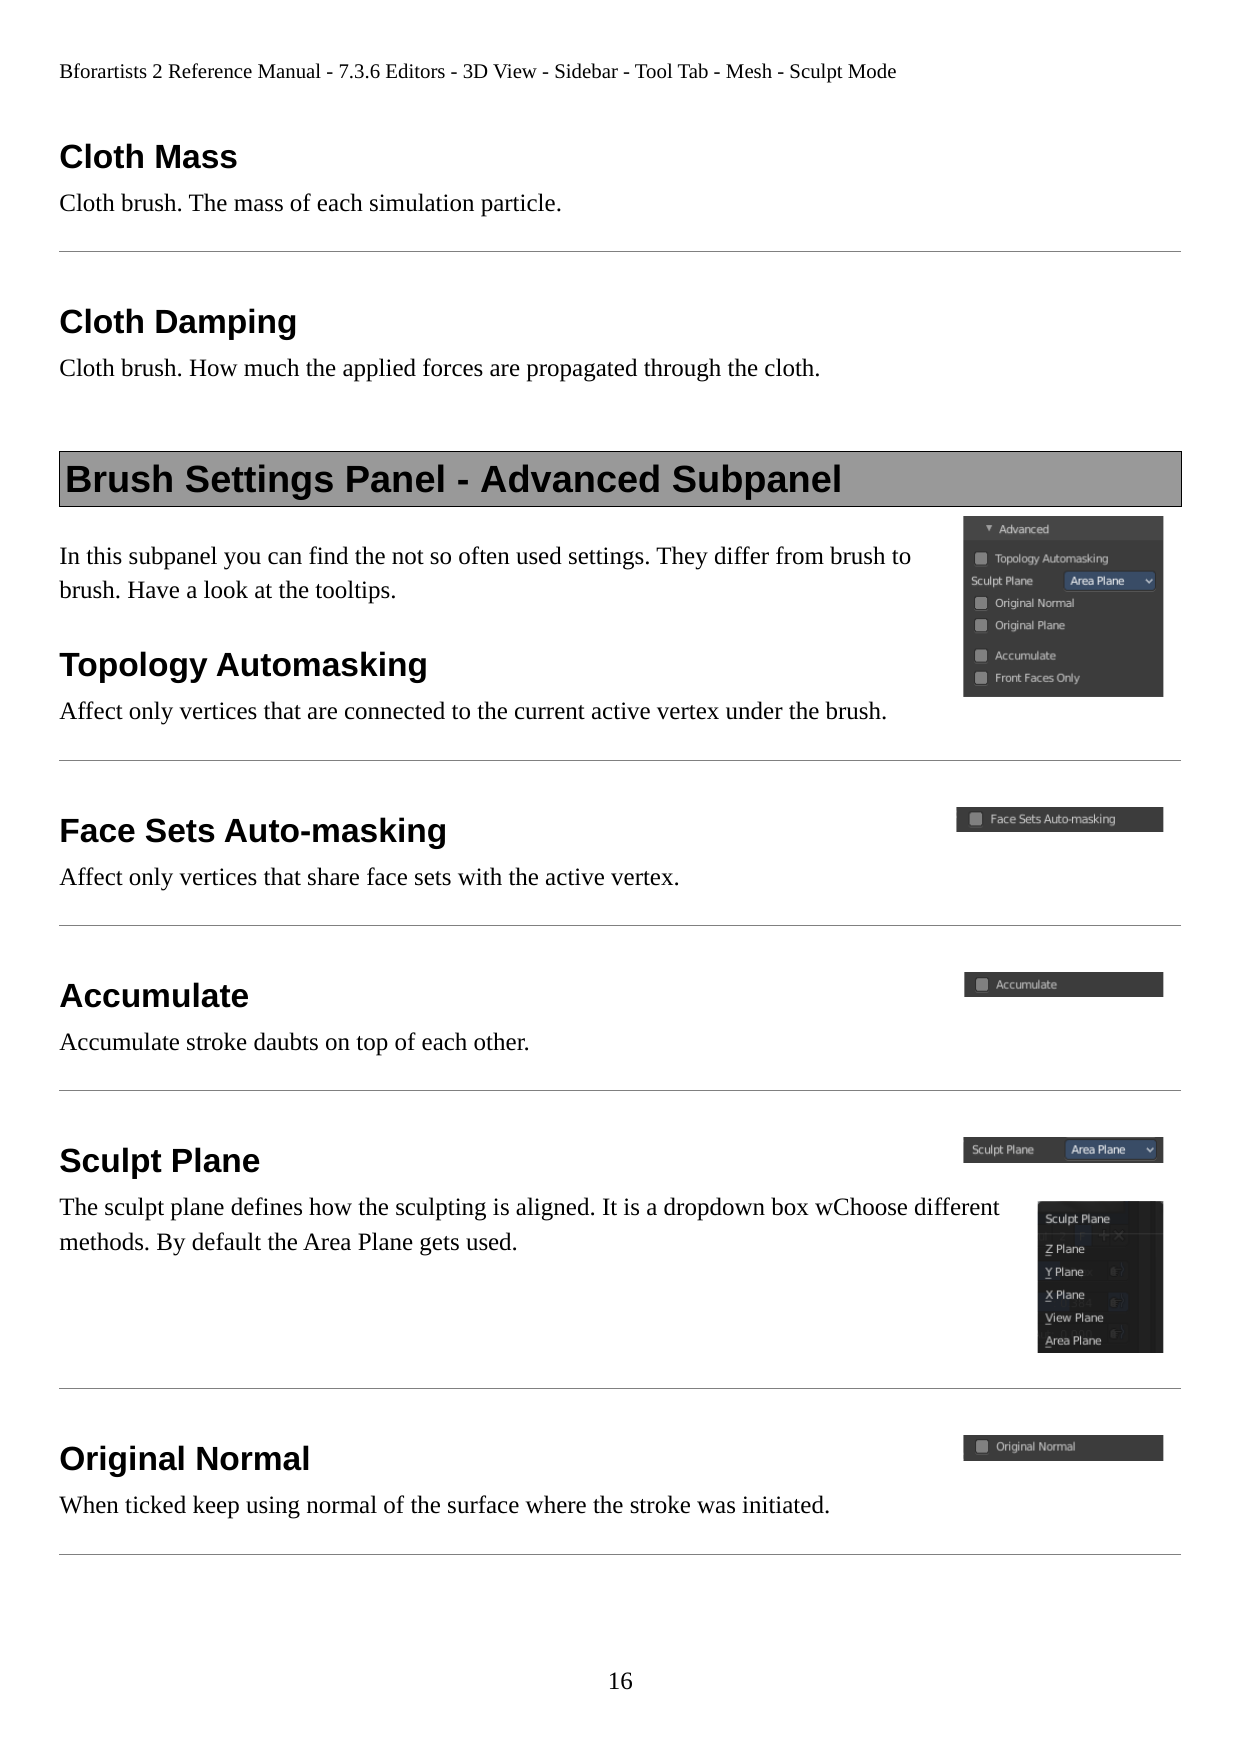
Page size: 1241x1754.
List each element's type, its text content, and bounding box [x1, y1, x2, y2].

subtitle Topology Automasking [59, 645, 963, 684]
text Affect only vertices that are connected to the current active vertex under the brush. [59, 696, 1181, 725]
text The sculpt plane defines how the sculpting is aligned. It is a dropdown box wChoose different methods. By default the Area Plane gets used. [59, 1192, 1181, 1255]
subtitle Face Sets Auto-masking [59, 811, 1181, 849]
picture [963, 516, 1164, 697]
picture [963, 1435, 1164, 1461]
table_header Brush Settings Panel - Advanced Subpanel [60, 452, 1181, 506]
subtitle [1164, 645, 1181, 684]
picture [964, 972, 1164, 997]
text Accumulate stroke daubts on top of each other. [59, 1027, 1181, 1056]
text Affect only vertices that share face sets with the active vertex. [59, 862, 1181, 890]
text Cloth brush. How much the applied forces are propagated through the cloth. [59, 353, 1181, 382]
subtitle Sculpt Plane [59, 1141, 1181, 1179]
subtitle Original Normal [59, 1439, 1181, 1477]
picture [963, 1137, 1164, 1163]
text Cloth brush. The mass of each simulation particle. [59, 188, 1181, 217]
text When ticked keep using normal of the surface where the stroke was initiated. [59, 1490, 1181, 1519]
text In this subpanel you can find the not so often used settings. They differ from brush to brush. Have a look at the tooltips. [59, 507, 1181, 604]
subtitle Cloth Mass [59, 137, 1181, 175]
subtitle Accumulate [59, 976, 1181, 1014]
subtitle Cloth Damping [59, 302, 1181, 341]
picture [956, 807, 1164, 832]
picture [1037, 1201, 1164, 1353]
